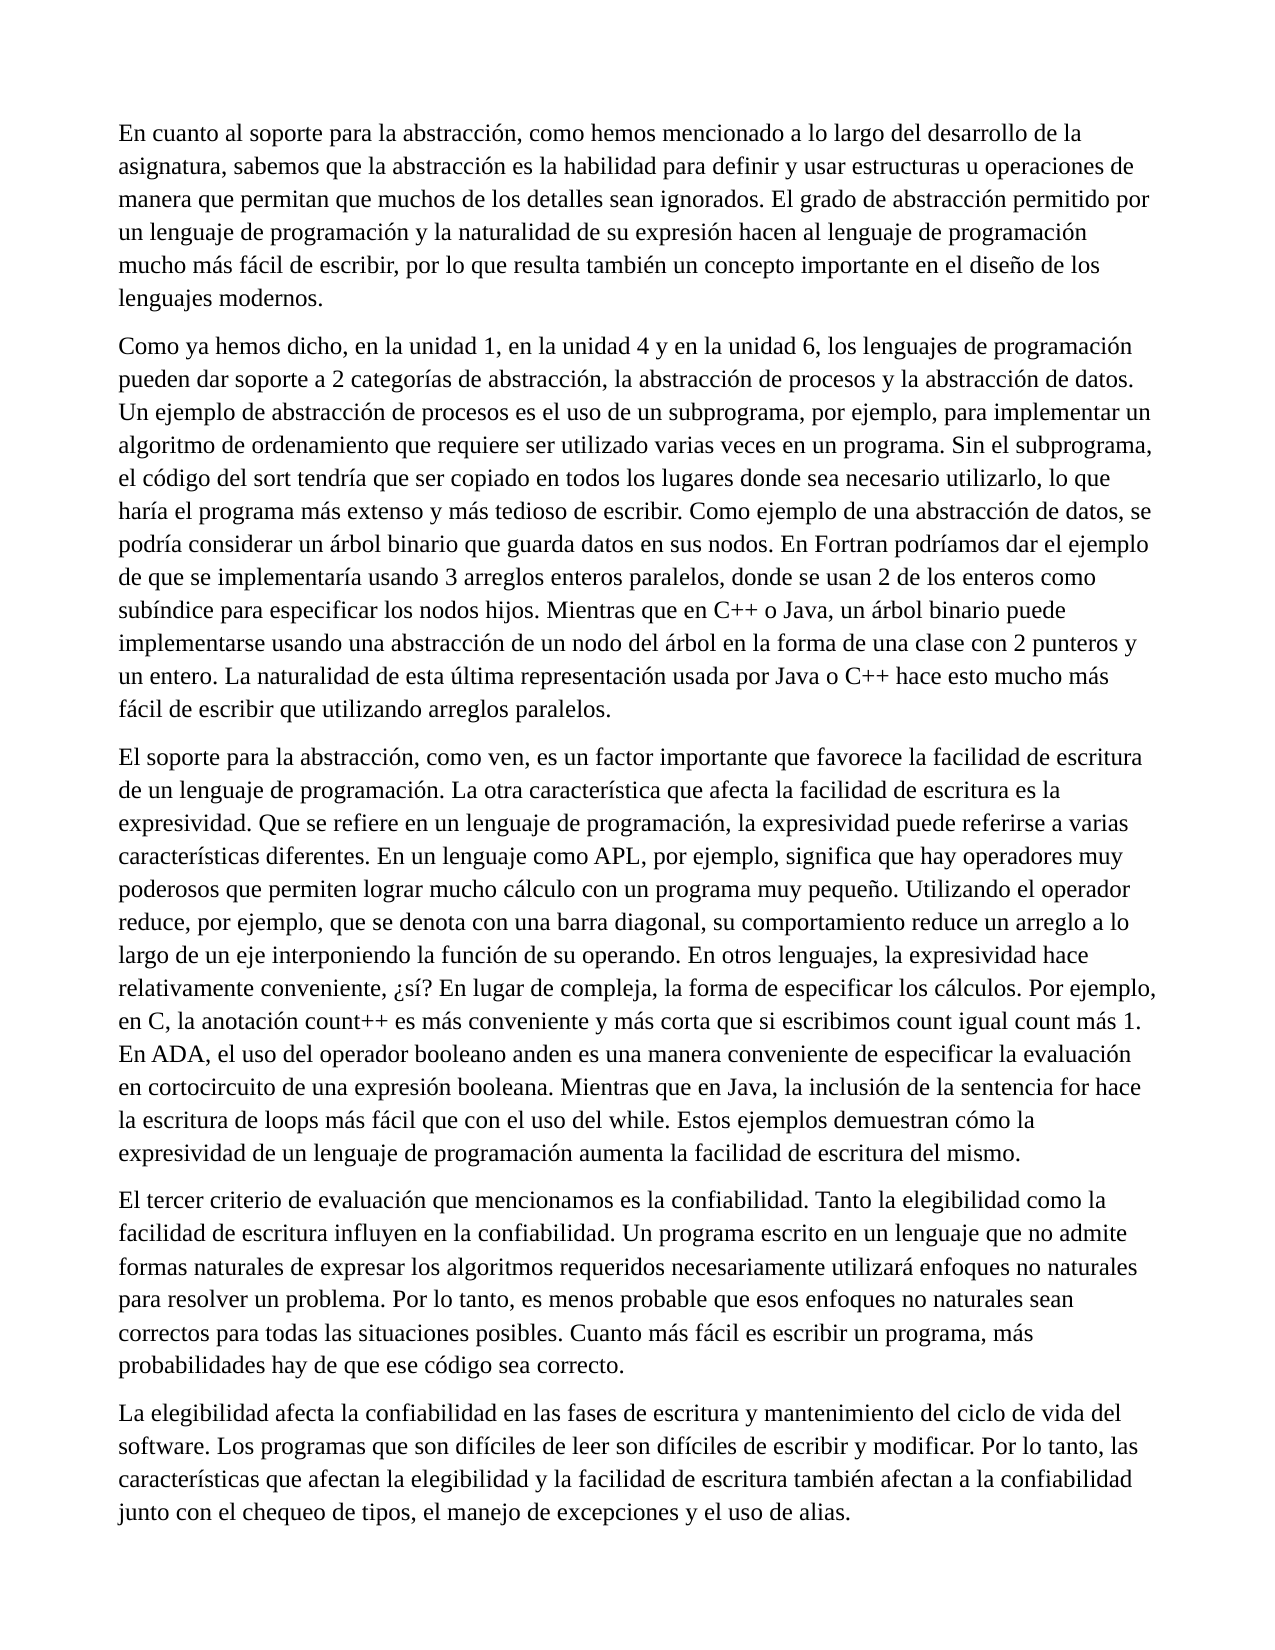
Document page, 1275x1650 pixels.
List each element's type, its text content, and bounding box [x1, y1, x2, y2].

text Como ya hemos dicho, en la unidad 1, en la unidad 4 y en la unidad 6, los lenguajes de programación pueden dar soporte a 2 categorías de abstracción, la abstracción de procesos y la abstracción de datos. Un ejemplo de abstracción de procesos es el uso de un subprograma, por ejemplo, para implementar un algoritmo de ordenamiento que requiere ser utilizado varias veces en un programa. Sin el subprograma, el código del sort tendría que ser copiado en todos los lugares donde sea necesario utilizarlo, lo que haría el programa más extenso y más tedioso de escribir. Como ejemplo de una abstracción de datos, se podría considerar un árbol binario que guarda datos en sus nodos. En Fortran podríamos dar el ejemplo de que se implementaría usando 3 arreglos enteros paralelos, donde se usan 2 de los enteros como subíndice para especificar los nodos hijos. Mientras que en C++ o Java, un árbol binario puede implementarse usando una abstracción de un nodo del árbol en la forma de una clase con 2 punteros y un entero. La naturalidad de esta última representación usada por Java o C++ hace esto mucho más fácil de escribir que utilizando arreglos paralelos. [118, 331, 1157, 723]
text En cuanto al soporte para la abstracción, como hemos mencionado a lo largo del desarrollo de la asignatura, sabemos que la abstracción es la habilidad para definir y usar estructuras u operaciones de manera que permitan que muchos de los detalles sean ignorados. El grado de abstracción permitido por un lenguaje de programación y la naturalidad de su expresión hacen al lenguaje de programación mucho más fácil de escribir, por lo que resulta también un concepto importante en el diseño de los lenguajes modernos. [118, 118, 1157, 312]
text El soporte para la abstracción, como ven, es un factor importante que favorece la facilidad de escritura de un lenguaje de programación. La otra característica que afecta la facilidad de escritura es la expresividad. Que se refiere en un lenguaje de programación, la expresividad puede referirse a varias características diferentes. En un lenguaje como APL, por ejemplo, significa que hay operadores muy poderosos que permiten lograr mucho cálculo con un programa muy pequeño. Utilizando el operador reduce, por ejemplo, que se denota con una barra diagonal, su comportamiento reduce un arreglo a lo largo de un eje interponiendo la función de su operando. En otros lenguajes, la expresividad hace relativamente conveniente, ¿sí? En lugar de compleja, la forma de especificar los cálculos. Por ejemplo, en C, la anotación count++ es más conveniente y más corta que si escribimos count igual count más 1. En ADA, el uso del operador booleano anden es una manera conveniente de especificar la evaluación en cortocircuito de una expresión booleana. Mientras que en Java, la inclusión de la sentencia for hace la escritura de loops más fácil que con el uso del while. Estos ejemplos demuestran cómo la expresividad de un lenguaje de programación aumenta la facilidad de escritura del mismo. [118, 742, 1157, 1167]
text El tercer criterio de evaluación que mencionamos es la confiabilidad. Tanto la elegibilidad como la facilidad de escritura influyen en la confiabilidad. Un programa escrito en un lenguaje que no admite formas naturales de expresar los algoritmos requeridos necesariamente utilizará enfoques no naturales para resolver un problema. Por lo tanto, es menos probable que esos enfoques no naturales sean correctos para todas las situaciones posibles. Cuanto más fácil es escribir un programa, más probabilidades hay de que ese código sea correcto. [118, 1186, 1157, 1379]
text La elegibilidad afecta la confiabilidad en las fases de escritura y mantenimiento del ciclo de vida del software. Los programas que son difíciles de leer son difíciles de escribir y modificar. Por lo tanto, las características que afectan la elegibilidad y la facilidad de escritura también afectan a la confiabilidad junto con el chequeo de tipos, el manejo de excepciones y el uso de alias. [118, 1398, 1157, 1526]
